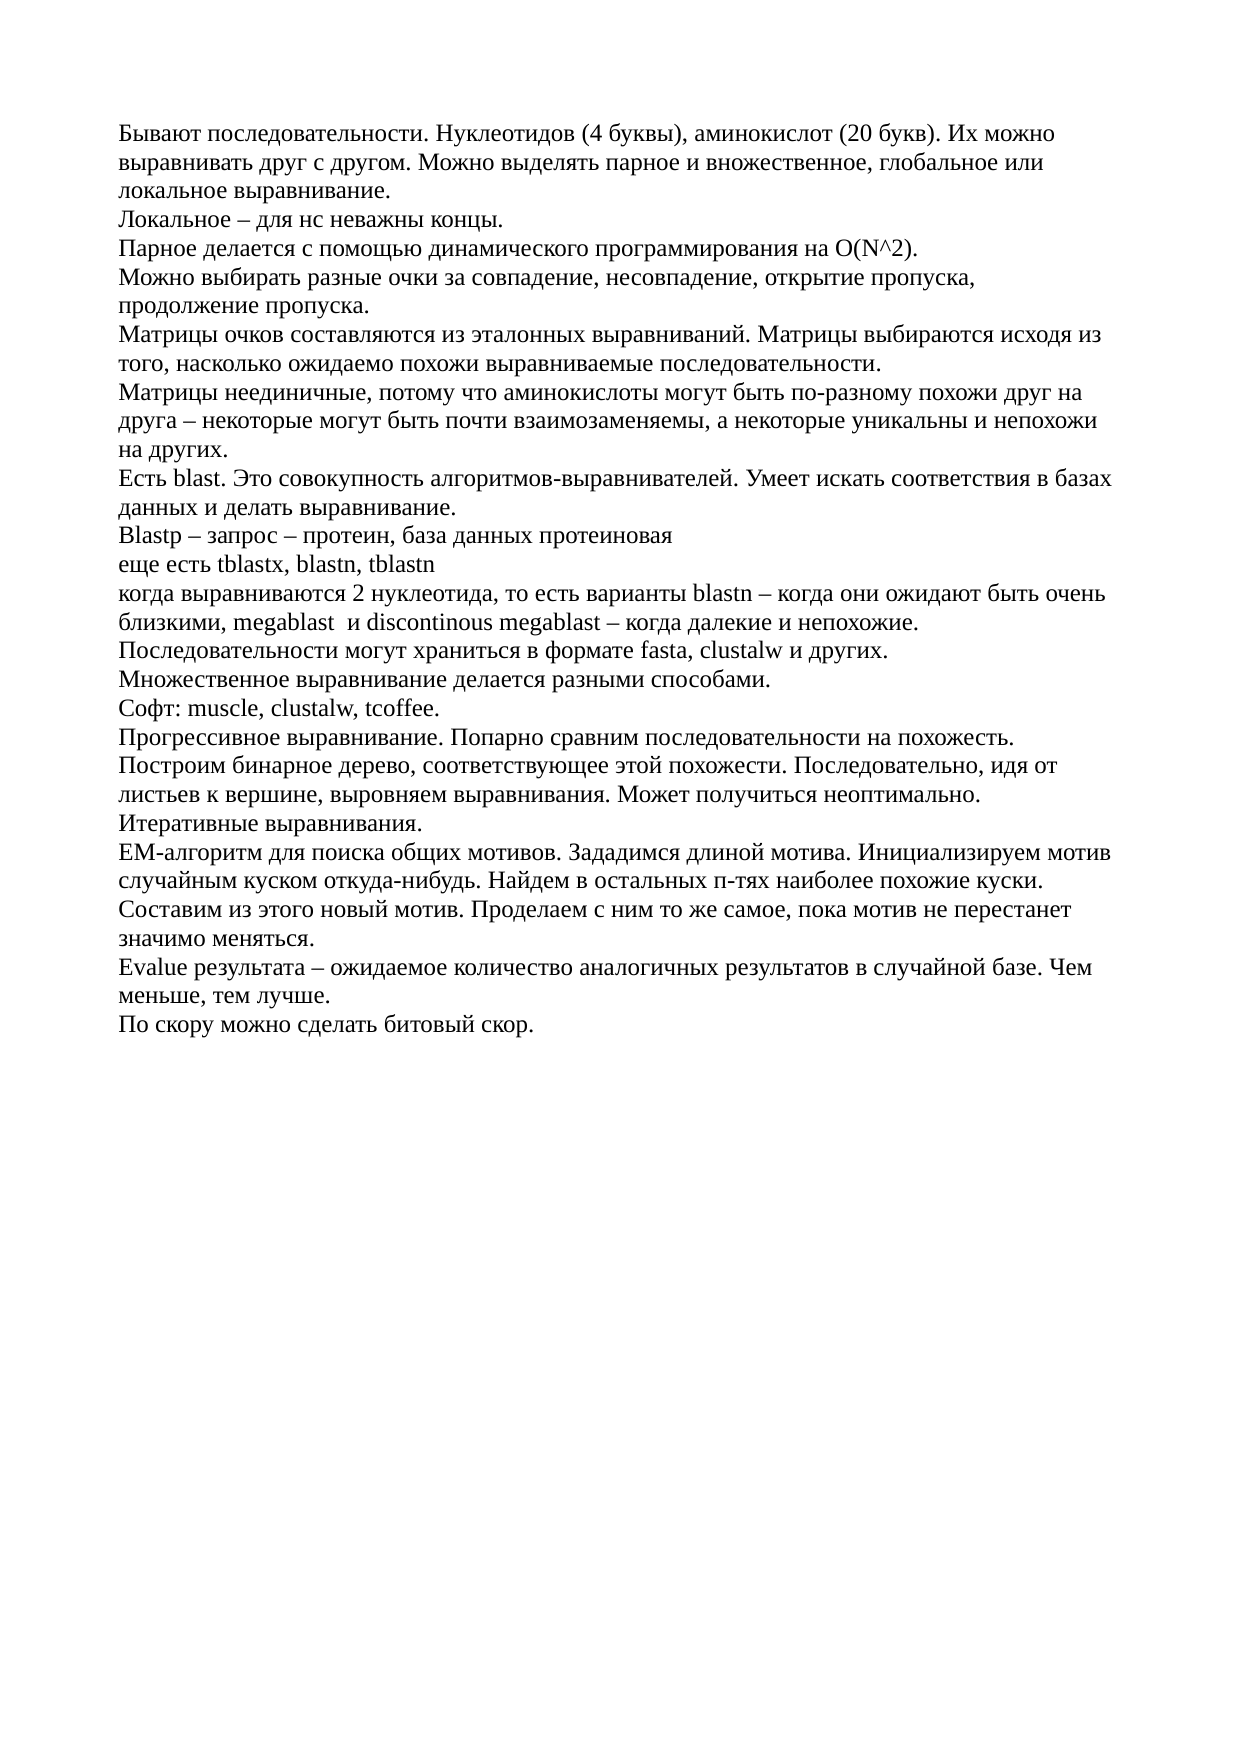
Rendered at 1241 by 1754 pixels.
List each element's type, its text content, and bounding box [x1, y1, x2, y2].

text Бывают последовательности. Нуклеотидов (4 буквы), аминокислот (20 букв). Их можно выравнивать друг с другом. Можно выделять парное и вножественное, глобальное или локальное выравнивание. [118, 118, 1122, 204]
text еще есть tblastx, blastn, tblastn [118, 549, 1122, 578]
text Итеративные выравнивания. [118, 808, 1122, 837]
text Матрицы очков составляются из эталонных выравниваний. Матрицы выбираются исходя из того, насколько ожидаемо похожи выравниваемые последовательности. [118, 319, 1122, 377]
text EM-алгоритм для поиска общих мотивов. Зададимся длиной мотива. Инициализируем мотив случайным куском откуда-нибудь. Найдем в остальных п-тях наиболее похожие куски. Составим из этого новый мотив. Проделаем с ним то же самое, пока мотив не перестанет значимо меняться. [118, 837, 1122, 952]
text Софт: muscle, clustalw, tcoffee. [118, 693, 1122, 722]
text Можно выбирать разные очки за совпадение, несовпадение, открытие пропуска, продолжение пропуска. [118, 262, 1122, 319]
text По скору можно сделать битовый скор. [118, 1009, 1122, 1038]
text Evalue результата – ожидаемое количество аналогичных результатов в случайной базе. Чем меньше, тем лучше. [118, 952, 1122, 1009]
text Прогрессивное выравнивание. Попарно сравним последовательности на похожесть. Построим бинарное дерево, соответствующее этой похожести. Последовательно, идя от листьев к вершине, выровняем выравнивания. Может получиться неоптимально. [118, 722, 1122, 808]
text когда выравниваются 2 нуклеотида, то есть варианты blastn – когда они ожидают быть очень близкими, megablast и discontinous megablast – когда далекие и непохожие. [118, 578, 1122, 636]
text Есть blast. Это совокупность алгоритмов-выравнивателей. Умеет искать соответствия в базах данных и делать выравнивание. [118, 463, 1122, 521]
text Blastp – запрос – протеин, база данных протеиновая [118, 521, 1122, 549]
text Множественное выравнивание делается разными способами. [118, 664, 1122, 693]
text Последовательности могут храниться в формате fasta, clustalw и других. [118, 636, 1122, 664]
text Локальное – для нс неважны концы. [118, 204, 1122, 233]
text Парное делается с помощью динамического программирования на O(N^2). [118, 233, 1122, 262]
text Матрицы неединичные, потому что аминокислоты могут быть по-разному похожи друг на друга – некоторые могут быть почти взаимозаменяемы, а некоторые уникальны и непохожи на других. [118, 377, 1122, 463]
